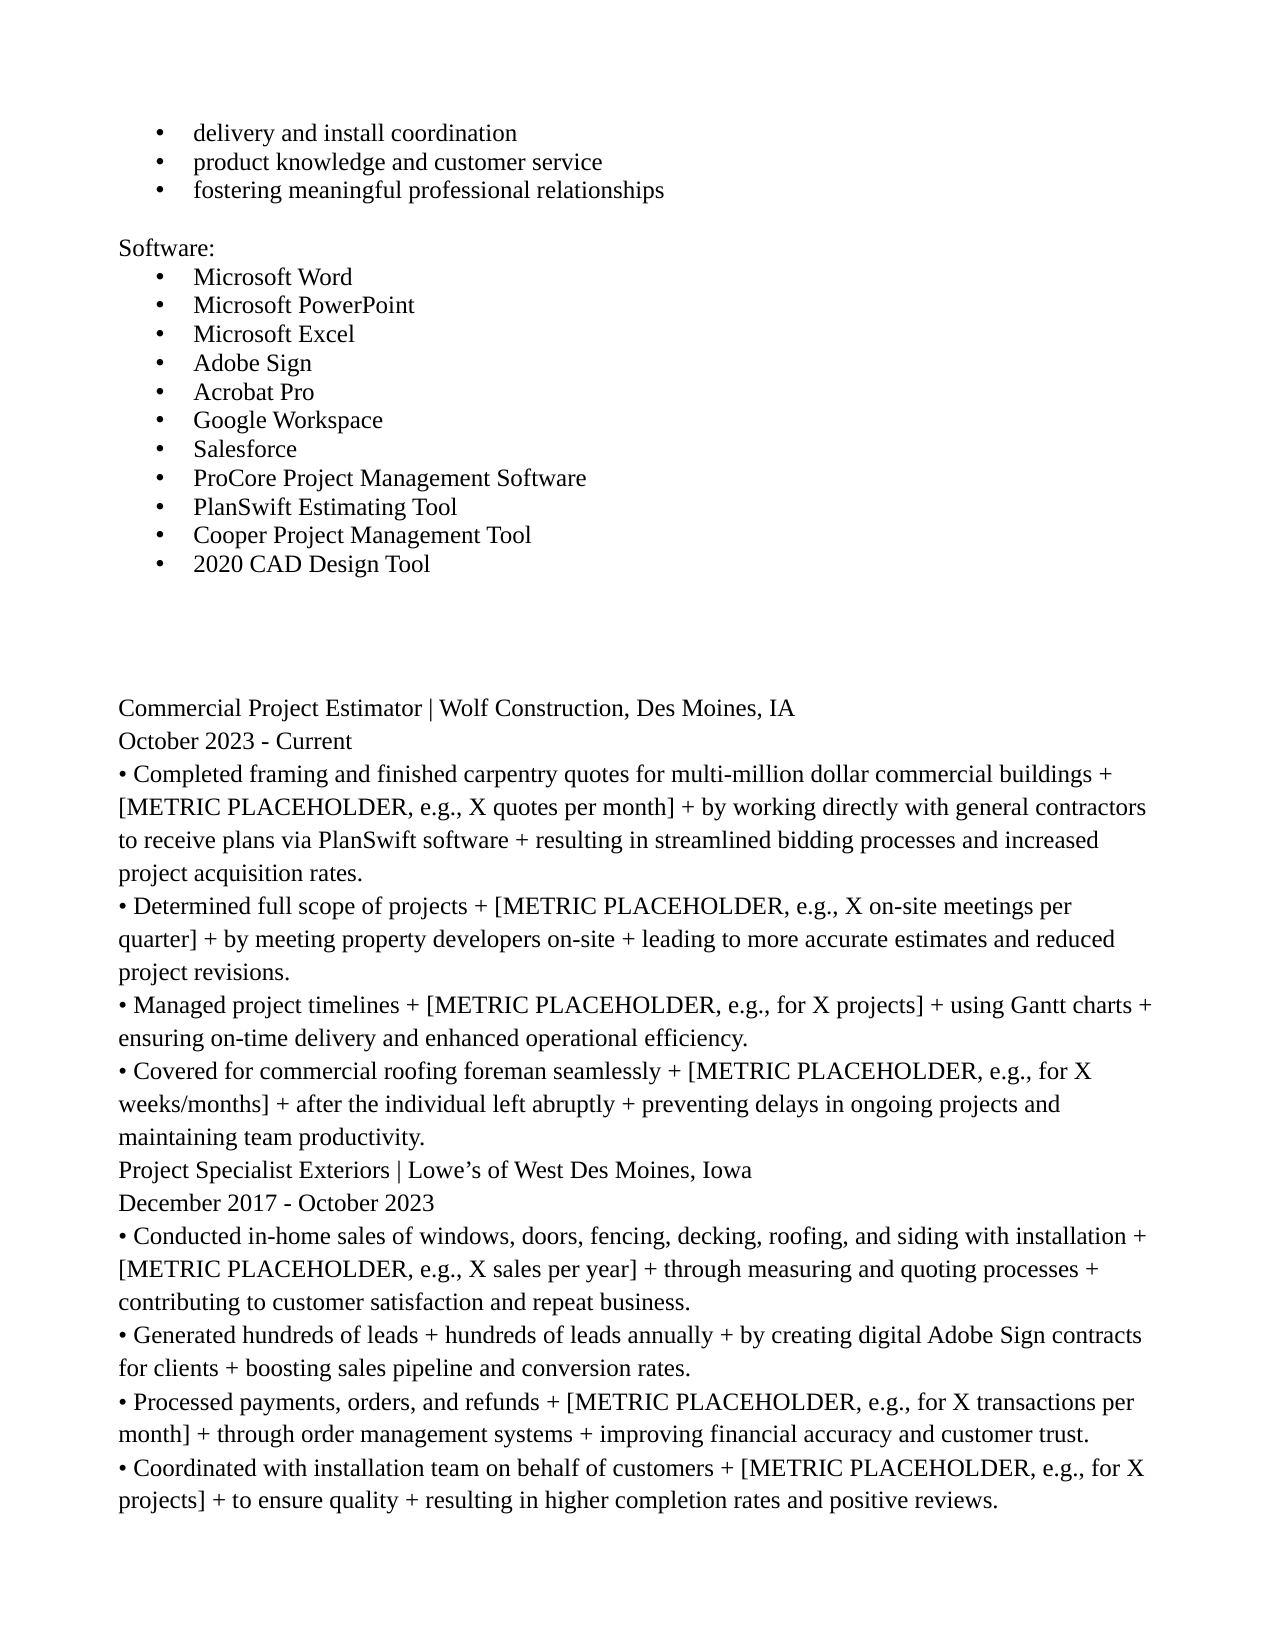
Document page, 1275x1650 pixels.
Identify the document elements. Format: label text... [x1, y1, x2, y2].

list Acrobat Pro [156, 377, 1157, 406]
list Microsoft Excel [156, 319, 1157, 348]
list Microsoft Word [156, 262, 1157, 291]
text Commercial Project Estimator | Wolf Construction, Des Moines, IA October 2023 - Current • Completed framing and finished carpentry quotes for multi-million dollar commercial buildings + [METRIC PLACEHOLDER, e.g., X quotes per month] + by working directly with general contractors to receive plans via PlanSwift software + resulting in streamlined bidding processes and increased project acquisition rates. • Determined full scope of projects + [METRIC PLACEHOLDER, e.g., X on-site meetings per quarter] + by meeting property developers on-site + leading to more accurate estimates and reduced project revisions. • Managed project timelines + [METRIC PLACEHOLDER, e.g., for X projects] + using Gantt charts + ensuring on-time delivery and enhanced operational efficiency. • Covered for commercial roofing foreman seamlessly + [METRIC PLACEHOLDER, e.g., for X weeks/months] + after the individual left abruptly + preventing delays in ongoing projects and maintaining team productivity. Project Specialist Exteriors | Lowe’s of West Des Moines, Iowa December 2017 - October 2023 • Conducted in-home sales of windows, doors, fencing, decking, roofing, and siding with installation + [METRIC PLACEHOLDER, e.g., X sales per year] + through measuring and quoting processes + contributing to customer satisfaction and repeat business. • Generated hundreds of leads + hundreds of leads annually + by creating digital Adobe Sign contracts for clients + boosting sales pipeline and conversion rates. • Processed payments, orders, and refunds + [METRIC PLACEHOLDER, e.g., for X transactions per month] + through order management systems + improving financial accuracy and customer trust. • Coordinated with installation team on behalf of customers + [METRIC PLACEHOLDER, e.g., for X projects] + to ensure quality + resulting in higher completion rates and positive reviews. [118, 693, 1157, 1514]
list 2020 CAD Design Tool [156, 549, 1157, 578]
list Google Workspace [156, 406, 1157, 434]
list PlanSwift Estimating Tool [156, 492, 1157, 521]
list ProCore Project Management Software [156, 463, 1157, 492]
list delivery and install coordination [156, 118, 1157, 147]
list Salesforce [156, 434, 1157, 463]
list Microsoft PowerPoint [156, 291, 1157, 319]
list product knowledge and customer service [156, 147, 1157, 176]
text Software: [118, 233, 1157, 262]
list fostering meaningful professional relationships [156, 176, 1157, 204]
list Adobe Sign [156, 348, 1157, 377]
list Cooper Project Management Tool [156, 521, 1157, 549]
